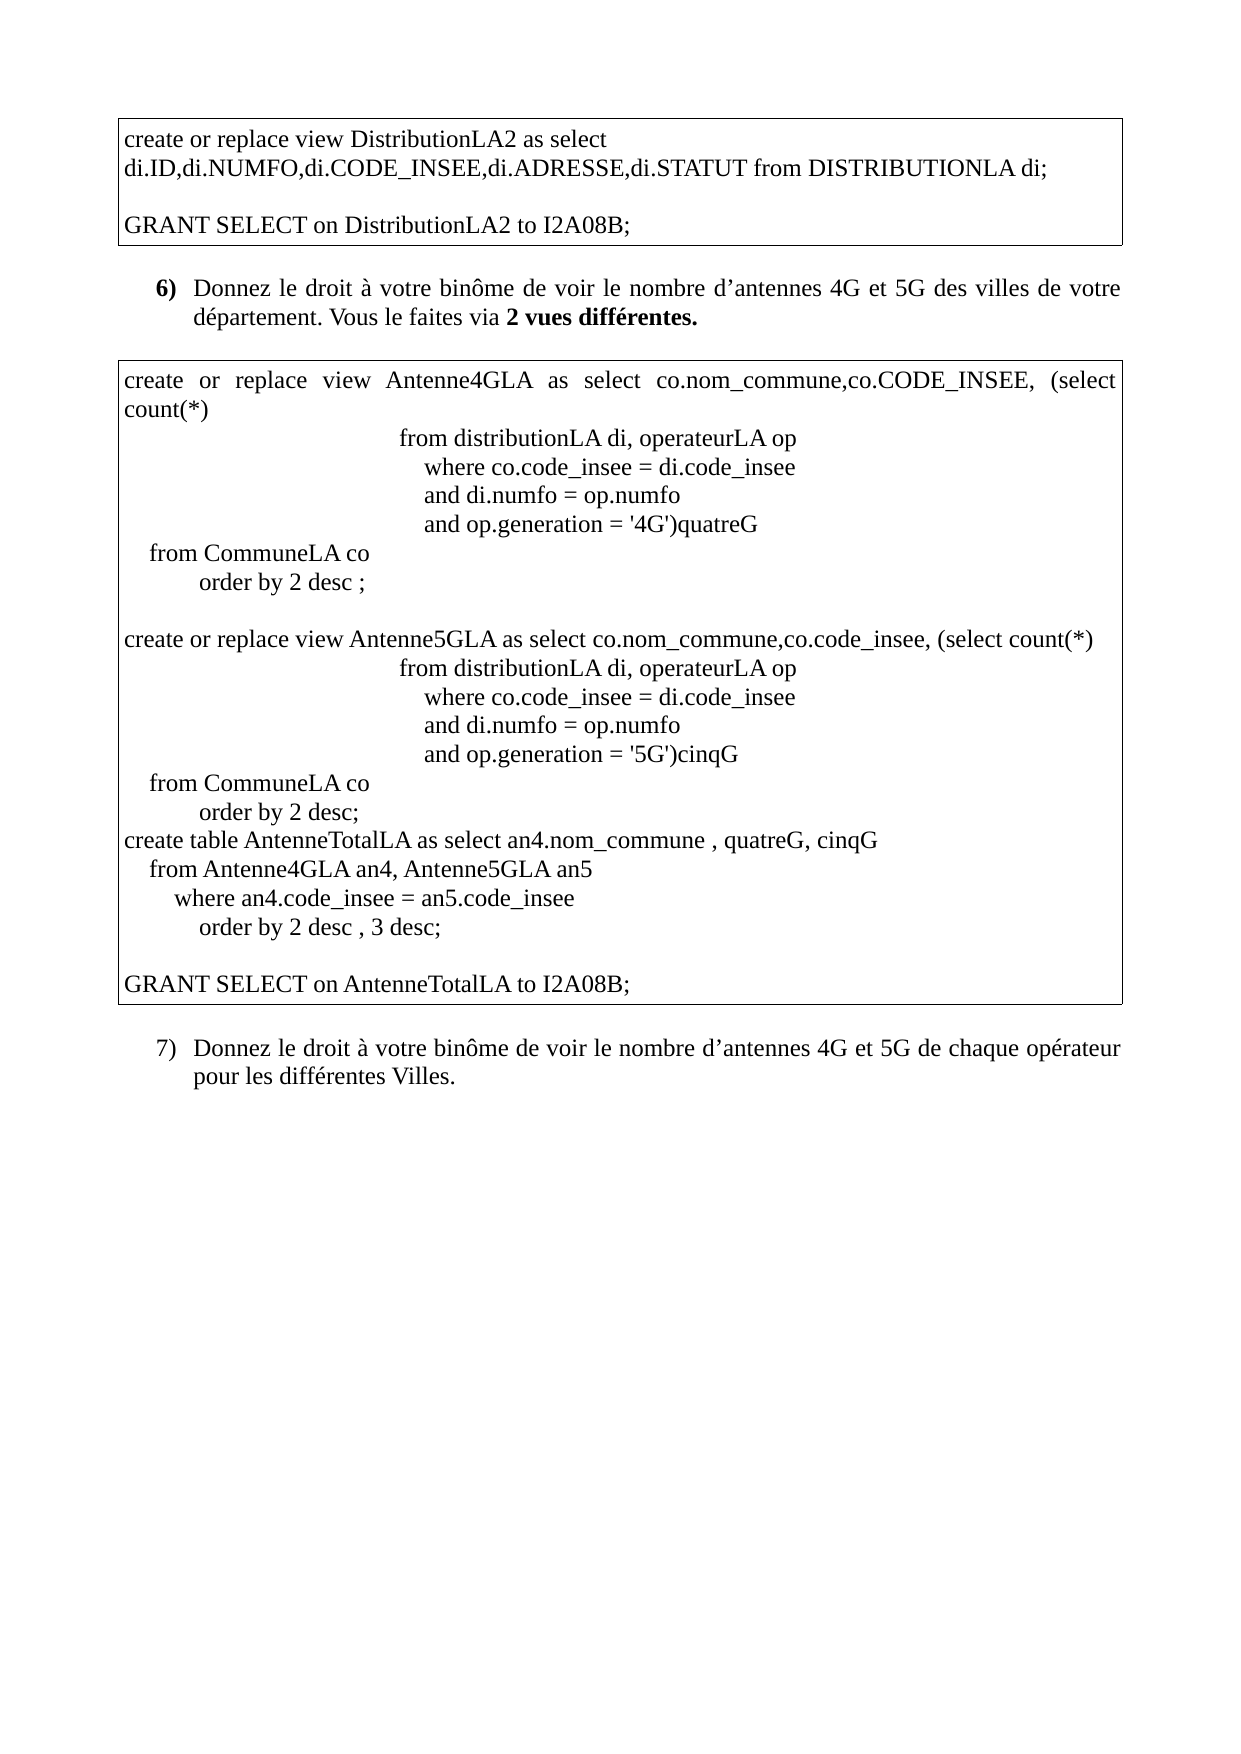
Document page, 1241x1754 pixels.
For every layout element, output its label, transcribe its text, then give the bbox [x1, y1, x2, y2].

table_header create or replace view DistributionLA2 as select di.ID,di.NUMFO,di.CODE_INSEE,di.ADRESSE,di.STATUT from DISTRIBUTIONLA di; GRANT SELECT on DistributionLA2 to I2A08B; [119, 119, 1122, 245]
table_header create or replace view Antenne4GLA as select co.nom_commune,co.CODE_INSEE, (select count(*) from distributionLA di, operateurLA op where co.code_insee = di.code_insee and di.numfo = op.numfo and op.generation = '4G')quatreG from CommuneLA co order by 2 desc ; create or replace view Antenne5GLA as select co.nom_commune,co.code_insee, (select count(*) from distributionLA di, operateurLA op where co.code_insee = di.code_insee and di.numfo = op.numfo and op.generation = '5G')cinqG from CommuneLA co order by 2 desc; create table AntenneTotalLA as select an4.nom_commune , quatreG, cinqG from Antenne4GLA an4, Antenne5GLA an5 where an4.code_insee = an5.code_insee order by 2 desc , 3 desc; GRANT SELECT on AntenneTotalLA to I2A08B; [119, 361, 1122, 1004]
list Donnez le droit à votre binôme de voir le nombre d’antennes 4G et 5G des villes de votre département. Vous le faites via 2 vues différentes. [156, 273, 1122, 331]
list Donnez le droit à votre binôme de voir le nombre d’antennes 4G et 5G de chaque opérateur pour les différentes Villes. [156, 1033, 1122, 1090]
